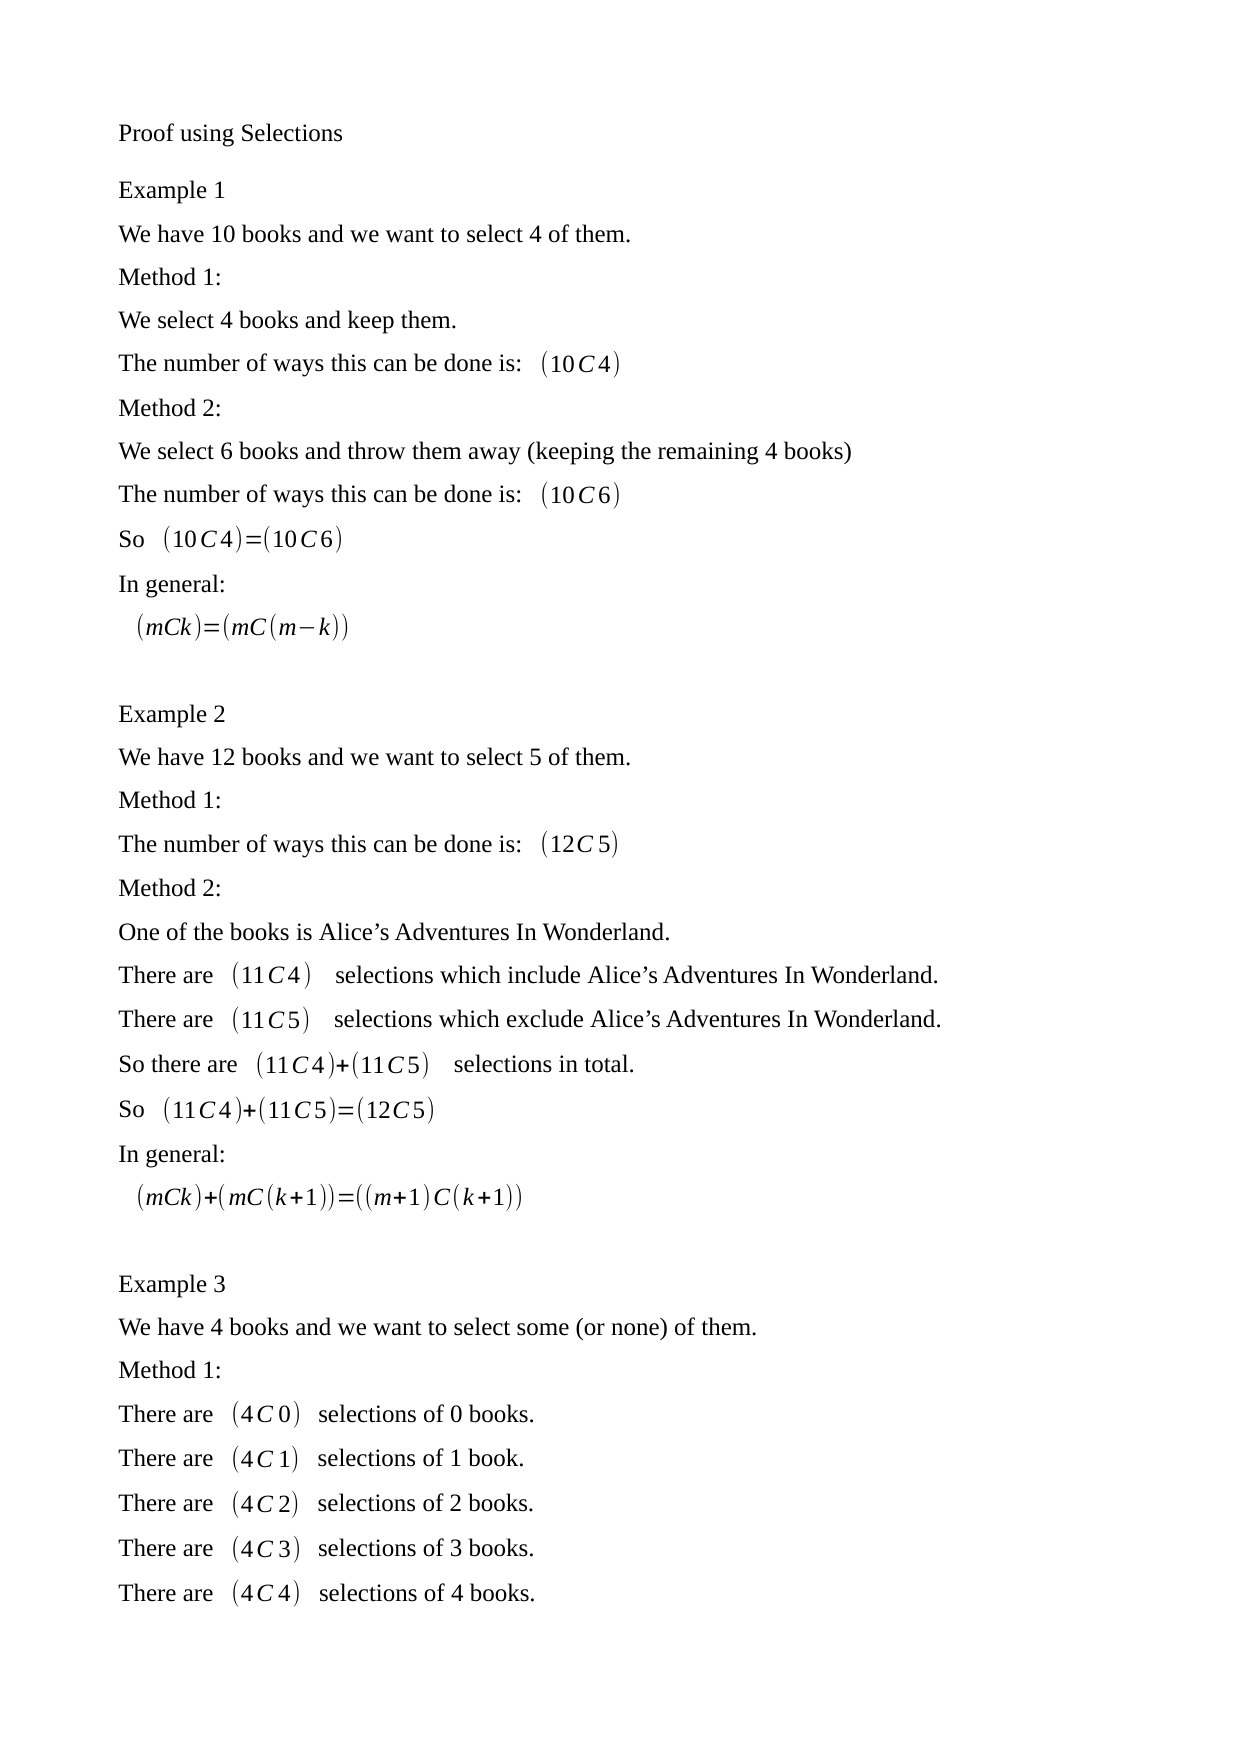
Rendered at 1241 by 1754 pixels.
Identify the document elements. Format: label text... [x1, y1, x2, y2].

text Example 3 [118, 1269, 1122, 1298]
text The number of ways this can be done is: [118, 829, 1122, 859]
text We have 4 books and we want to select some (or none) of them. [118, 1312, 1122, 1341]
text The number of ways this can be done is: [118, 348, 1122, 378]
text There areselections of 2 books. [118, 1488, 1122, 1519]
text So [118, 1094, 1122, 1124]
text Example 2 [118, 699, 1122, 728]
text Method 2: [118, 873, 1122, 902]
text Proof using Selections [118, 118, 1122, 147]
text There areselections of 1 book. [118, 1443, 1122, 1474]
text We select 4 books and keep them. [118, 305, 1122, 334]
text There are selections which include Alice’s Adventures In Wonderland. [118, 960, 1122, 990]
text So [118, 524, 1122, 554]
text In general: [118, 1139, 1122, 1168]
text We have 12 books and we want to select 5 of them. [118, 742, 1122, 771]
text Method 2: [118, 393, 1122, 422]
text There areselections of 3 books. [118, 1533, 1122, 1563]
text Example 1 [118, 176, 1122, 204]
text Method 1: [118, 1356, 1122, 1384]
text There areselections of 0 books. [118, 1399, 1122, 1429]
text The number of ways this can be done is: [118, 479, 1122, 509]
text One of the books is Alice’s Adventures In Wonderland. [118, 917, 1122, 945]
text Method 1: [118, 262, 1122, 291]
text There are selections which exclude Alice’s Adventures In Wonderland. [118, 1004, 1122, 1035]
text So there are selections in total. [118, 1049, 1122, 1080]
text There areselections of 4 books. [118, 1578, 1122, 1608]
text In general: [118, 569, 1122, 597]
text We select 6 books and throw them away (keeping the remaining 4 books) [118, 436, 1122, 465]
text Method 1: [118, 786, 1122, 814]
text We have 10 books and we want to select 4 of them. [118, 219, 1122, 247]
